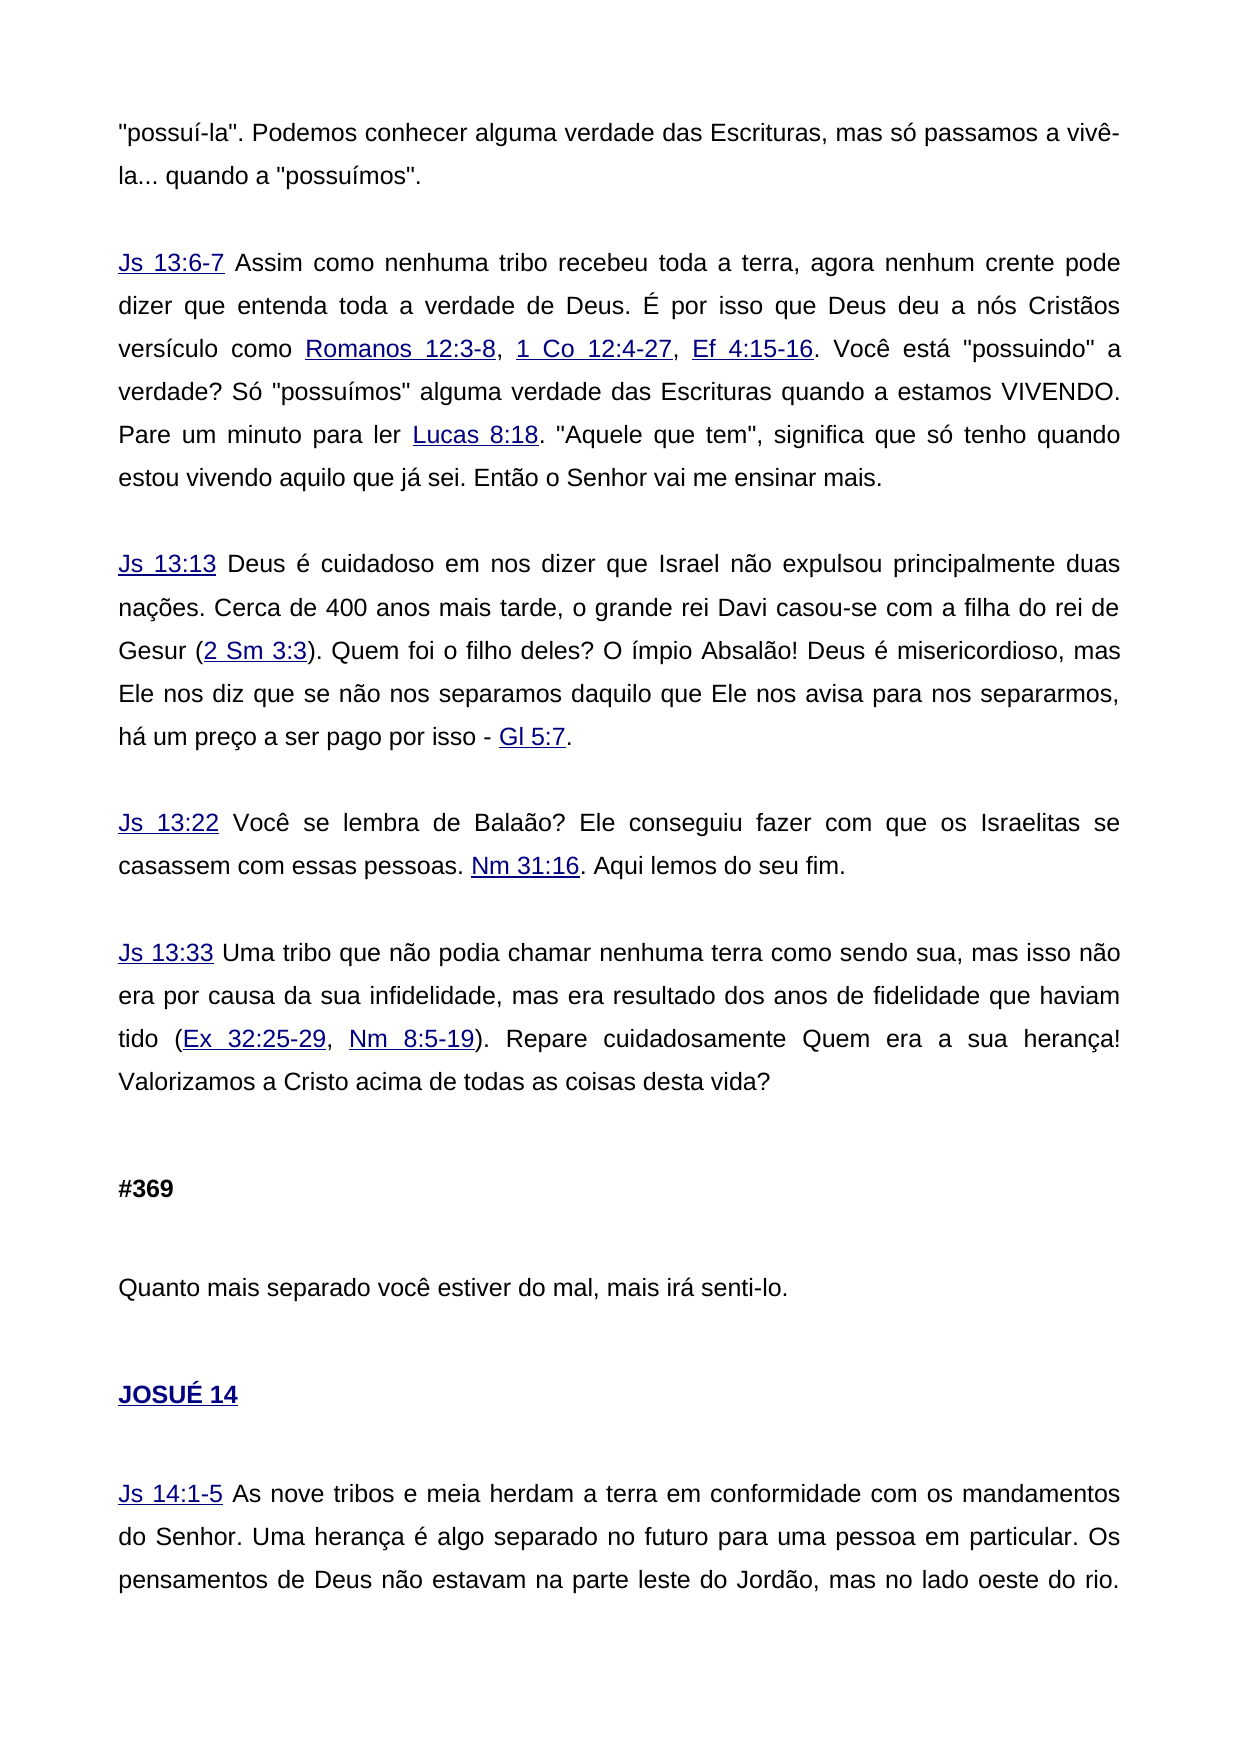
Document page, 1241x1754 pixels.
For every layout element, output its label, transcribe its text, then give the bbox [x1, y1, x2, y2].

text "possuí-la". Podemos conhecer alguma verdade das Escrituras, mas só passamos a vivê-la... quando a "possuímos". [118, 118, 1122, 190]
subtitle JOSUÉ 14 [118, 1380, 1122, 1408]
text Js 13:33 Uma tribo que não podia chamar nenhuma terra como sendo sua, mas isso não era por causa da sua infidelidade, mas era resultado dos anos de fidelidade que haviam tido (Ex 32:25-29, Nm 8:5-19). Repare cuidadosamente Quem era a sua herança! Valorizamos a Cristo acima de todas as coisas desta vida? [118, 937, 1122, 1096]
text Js 13:13 Deus é cuidadoso em nos dizer que Israel não expulsou principalmente duas nações. Cerca de 400 anos mais tarde, o grande rei Davi casou-se com a filha do rei de Gesur (2 Sm 3:3). Quem foi o filho deles? O ímpio Absalão! Deus é misericordioso, mas Ele nos diz que se não nos separamos daquilo que Ele nos avisa para nos separarmos, há um preço a ser pago por isso - Gl 5:7. [118, 549, 1122, 751]
subtitle #369 [118, 1174, 1122, 1203]
text Quanto mais separado você estiver do mal, mais irá senti-lo. [118, 1273, 1122, 1301]
text Js 14:1-5 As nove tribos e meia herdam a terra em conformidade com os mandamentos do Senhor. Uma herança é algo separado no futuro para uma pessoa em particular. Os pensamentos de Deus não estavam na parte leste do Jordão, mas no lado oeste do rio. [118, 1478, 1122, 1593]
text Js 13:6-7 Assim como nenhuma tribo recebeu toda a terra, agora nenhum crente pode dizer que entenda toda a verdade de Deus. É por isso que Deus deu a nós Cristãos versículo como Romanos 12:3-8, 1 Co 12:4-27, Ef 4:15-16. Você está "possuindo" a verdade? Só "possuímos" alguma verdade das Escrituras quando a estamos VIVENDO. Pare um minuto para ler Lucas 8:18. "Aquele que tem", significa que só tenho quando estou vivendo aquilo que já sei. Então o Senhor vai me ensinar mais. [118, 247, 1122, 492]
text Js 13:22 Você se lembra de Balaão? Ele conseguiu fazer com que os Israelitas se casassem com essas pessoas. Nm 31:16. Aqui lemos do seu fim. [118, 808, 1122, 880]
